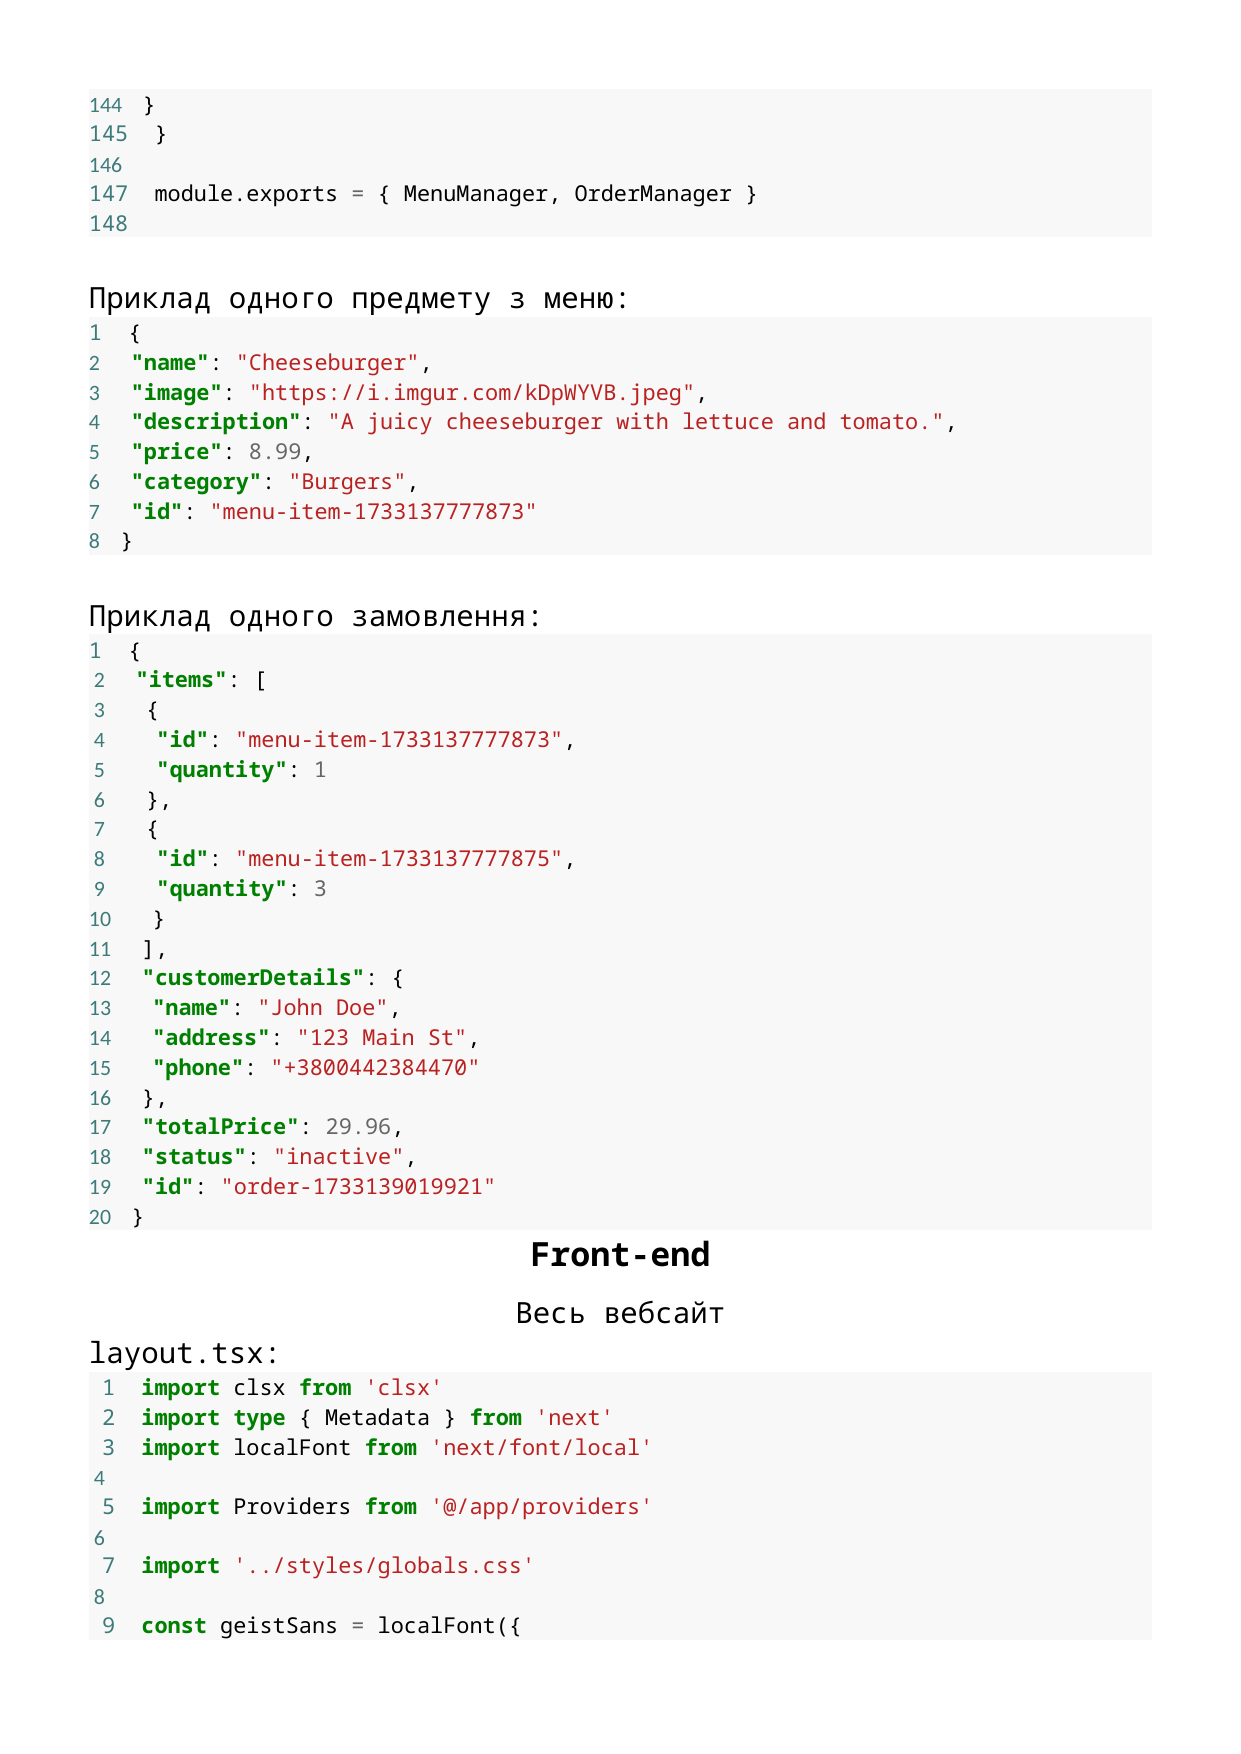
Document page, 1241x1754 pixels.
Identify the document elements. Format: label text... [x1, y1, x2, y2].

text 9 const geistSans = localFont({ [89, 1610, 1152, 1640]
text 6 [89, 1521, 1152, 1550]
text Весь вебсайт [89, 1292, 1152, 1332]
text Приклад одного предмету з меню: [89, 277, 1152, 317]
text 8 } [89, 525, 1152, 555]
text 6 "category": "Burgers", [89, 466, 1152, 496]
text 1 import clsx from 'clsx' [89, 1372, 1152, 1402]
text 16 }, [89, 1081, 1152, 1111]
text 5 "price": 8.99, [89, 436, 1152, 466]
text 2 import type { Metadata } from 'next' [89, 1402, 1152, 1431]
text 7 { [89, 813, 1152, 843]
text 12 "customerDetails": { [89, 962, 1152, 992]
text 144 } [89, 89, 1152, 118]
text 2 "name": "Cheeseburger", [89, 347, 1152, 376]
text 19 "id": "order-1733139019921" [89, 1171, 1152, 1201]
text 20 } [89, 1201, 1152, 1230]
text 18 "status": "inactive", [89, 1141, 1152, 1171]
text 4 [89, 1461, 1152, 1491]
text 3 "image": "https://i.imgur.com/kDpWYVB.jpeg", [89, 376, 1152, 406]
text 3 import localFont from 'next/font/local' [89, 1431, 1152, 1461]
text 7 "id": "menu-item-1733137777873" [89, 496, 1152, 525]
text 147 module.exports = { MenuManager, OrderManager } [89, 178, 1152, 208]
text 5 import Providers from '@/app/providers' [89, 1491, 1152, 1521]
text 15 "phone": "+3800442384470" [89, 1052, 1152, 1081]
text 8 "id": "menu-item-1733137777875", [89, 843, 1152, 873]
text 14 "address": "123 Main St", [89, 1022, 1152, 1052]
text 146 [89, 148, 1152, 178]
text Front-end [89, 1230, 1152, 1276]
text 8 [89, 1580, 1152, 1610]
text 1 { [89, 634, 1152, 664]
text 11 ], [89, 932, 1152, 962]
text 13 "name": "John Doe", [89, 992, 1152, 1022]
text Приклад одного замовлення: [89, 595, 1152, 634]
text layout.tsx: [89, 1332, 1152, 1372]
text 2 "items": [ [89, 664, 1152, 694]
text 4 "description": "A juicy cheeseburger with lettuce and tomato.", [89, 406, 1152, 436]
text 1 { [89, 317, 1152, 347]
text 17 "totalPrice": 29.96, [89, 1111, 1152, 1141]
text 9 "quantity": 3 [89, 873, 1152, 903]
text 145 } [89, 118, 1152, 148]
text 148 [89, 208, 1152, 237]
text 6 }, [89, 783, 1152, 813]
text 5 "quantity": 1 [89, 754, 1152, 783]
text 10 } [89, 903, 1152, 932]
text 7 import '../styles/globals.css' [89, 1550, 1152, 1580]
text 3 { [89, 694, 1152, 724]
text 4 "id": "menu-item-1733137777873", [89, 724, 1152, 754]
